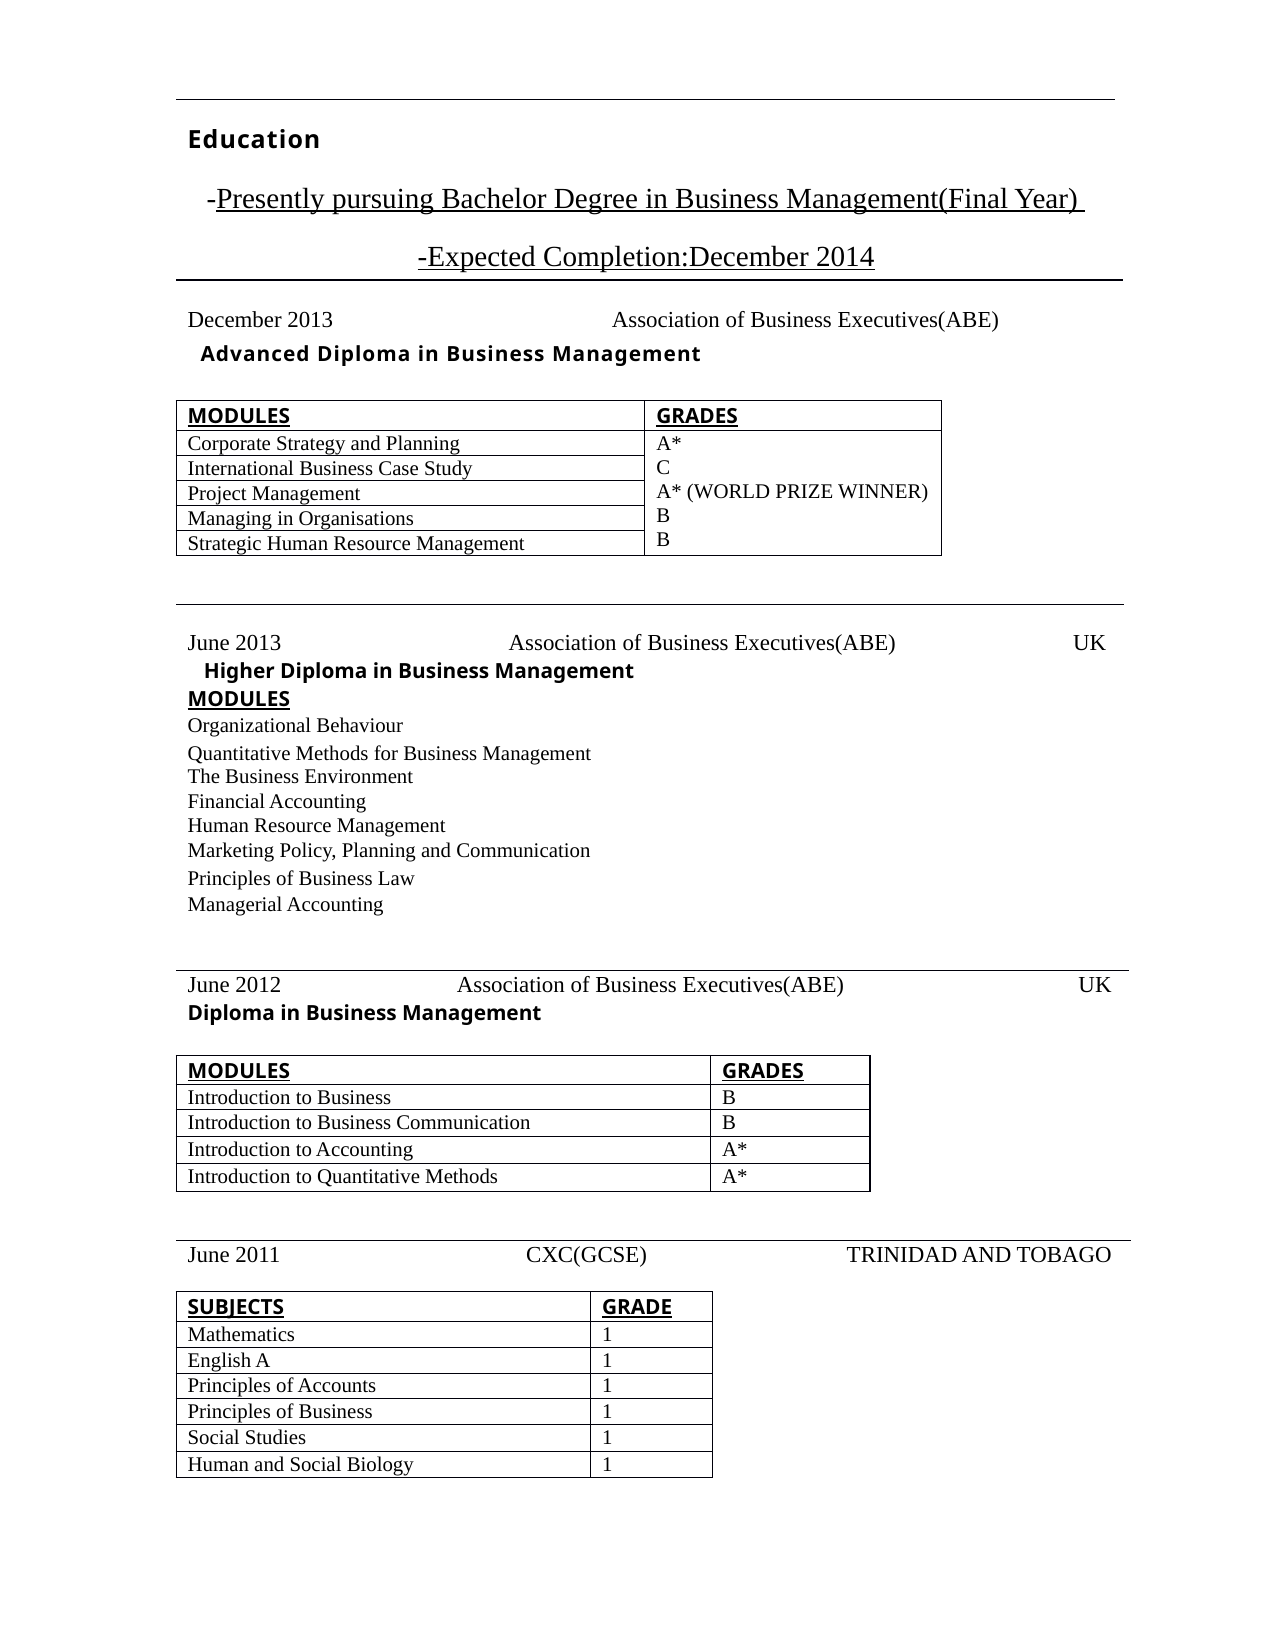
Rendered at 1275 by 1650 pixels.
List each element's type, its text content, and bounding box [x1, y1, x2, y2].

table_cell 1 [591, 1452, 712, 1477]
table_cell Project Management [177, 481, 644, 505]
table_cell Introduction to Accounting [177, 1137, 710, 1163]
table_cell [1115, 99, 1123, 279]
table_cell Principles of Business [177, 1399, 590, 1424]
table_cell B [711, 1110, 869, 1136]
table_cell Social Studies [177, 1425, 590, 1451]
table_cell 1 [591, 1322, 712, 1347]
table_cell International Business Case Study [177, 456, 644, 480]
table_cell Human Resource Management [176, 813, 1124, 838]
table_cell Mathematics [177, 1322, 590, 1347]
table_header June 2013 Association of Business Executives(ABE) UK Higher Diploma in Business Management [176, 605, 1124, 684]
table_cell Organizational Behaviour [176, 713, 1124, 740]
table_cell Introduction to Quantitative Methods [177, 1164, 710, 1191]
table_cell MODULES [176, 684, 1124, 713]
table_cell Introduction to Business Communication [177, 1110, 710, 1136]
table_cell Principles of Business Law [176, 866, 1124, 891]
table_header GRADE [591, 1292, 712, 1321]
table_cell Managerial Accounting [176, 891, 1124, 922]
table_cell Quantitative Methods for Business Management [176, 740, 1124, 764]
table_cell 1 [591, 1348, 712, 1372]
text Diploma in Business Management [187, 998, 1087, 1026]
table_cell The Business Environment [176, 765, 1124, 788]
table_cell A* [711, 1164, 869, 1191]
table_cell [1115, 339, 1123, 580]
table_header GRADES [645, 401, 941, 429]
table_cell Strategic Human Resource Management [177, 531, 644, 555]
table_cell A* C A* (WORLD PRIZE WINNER) B B [645, 431, 941, 555]
table_cell B [711, 1085, 869, 1109]
table_cell Introduction to Business [177, 1085, 710, 1109]
table_header June 2011 CXC(GCSE) TRINIDAD AND TOBAGO [176, 1241, 1131, 1267]
table_cell Managing in Organisations [177, 506, 644, 530]
table_cell Marketing Policy, Planning and Communication [176, 838, 1124, 866]
table_cell Principles of Accounts [177, 1374, 590, 1398]
table_cell Advanced Diploma in Business Management [176, 339, 1115, 580]
table_header June 2012 Association of Business Executives(ABE) UK [176, 971, 1129, 998]
table_cell English A [177, 1348, 590, 1372]
table_cell Education -Presently pursuing Bachelor Degree in Business Management(Final Year) -Expected Completion:December 2014 [176, 100, 1115, 279]
table_cell Corporate Strategy and Planning [177, 431, 644, 455]
table_cell Financial Accounting [176, 789, 1124, 813]
table_cell A* [711, 1137, 869, 1163]
table_header MODULES [177, 1056, 710, 1084]
table_cell 1 [591, 1425, 712, 1451]
table_cell Human and Social Biology [177, 1452, 590, 1477]
table_header SUBJECTS [177, 1292, 590, 1321]
table_cell 1 [591, 1374, 712, 1398]
table_cell 1 [591, 1399, 712, 1424]
table_header MODULES [177, 401, 644, 429]
table_cell Association of Business Executives(ABE) [488, 281, 1123, 339]
table_header GRADES [711, 1056, 869, 1084]
table_cell December 2013 [176, 281, 488, 339]
